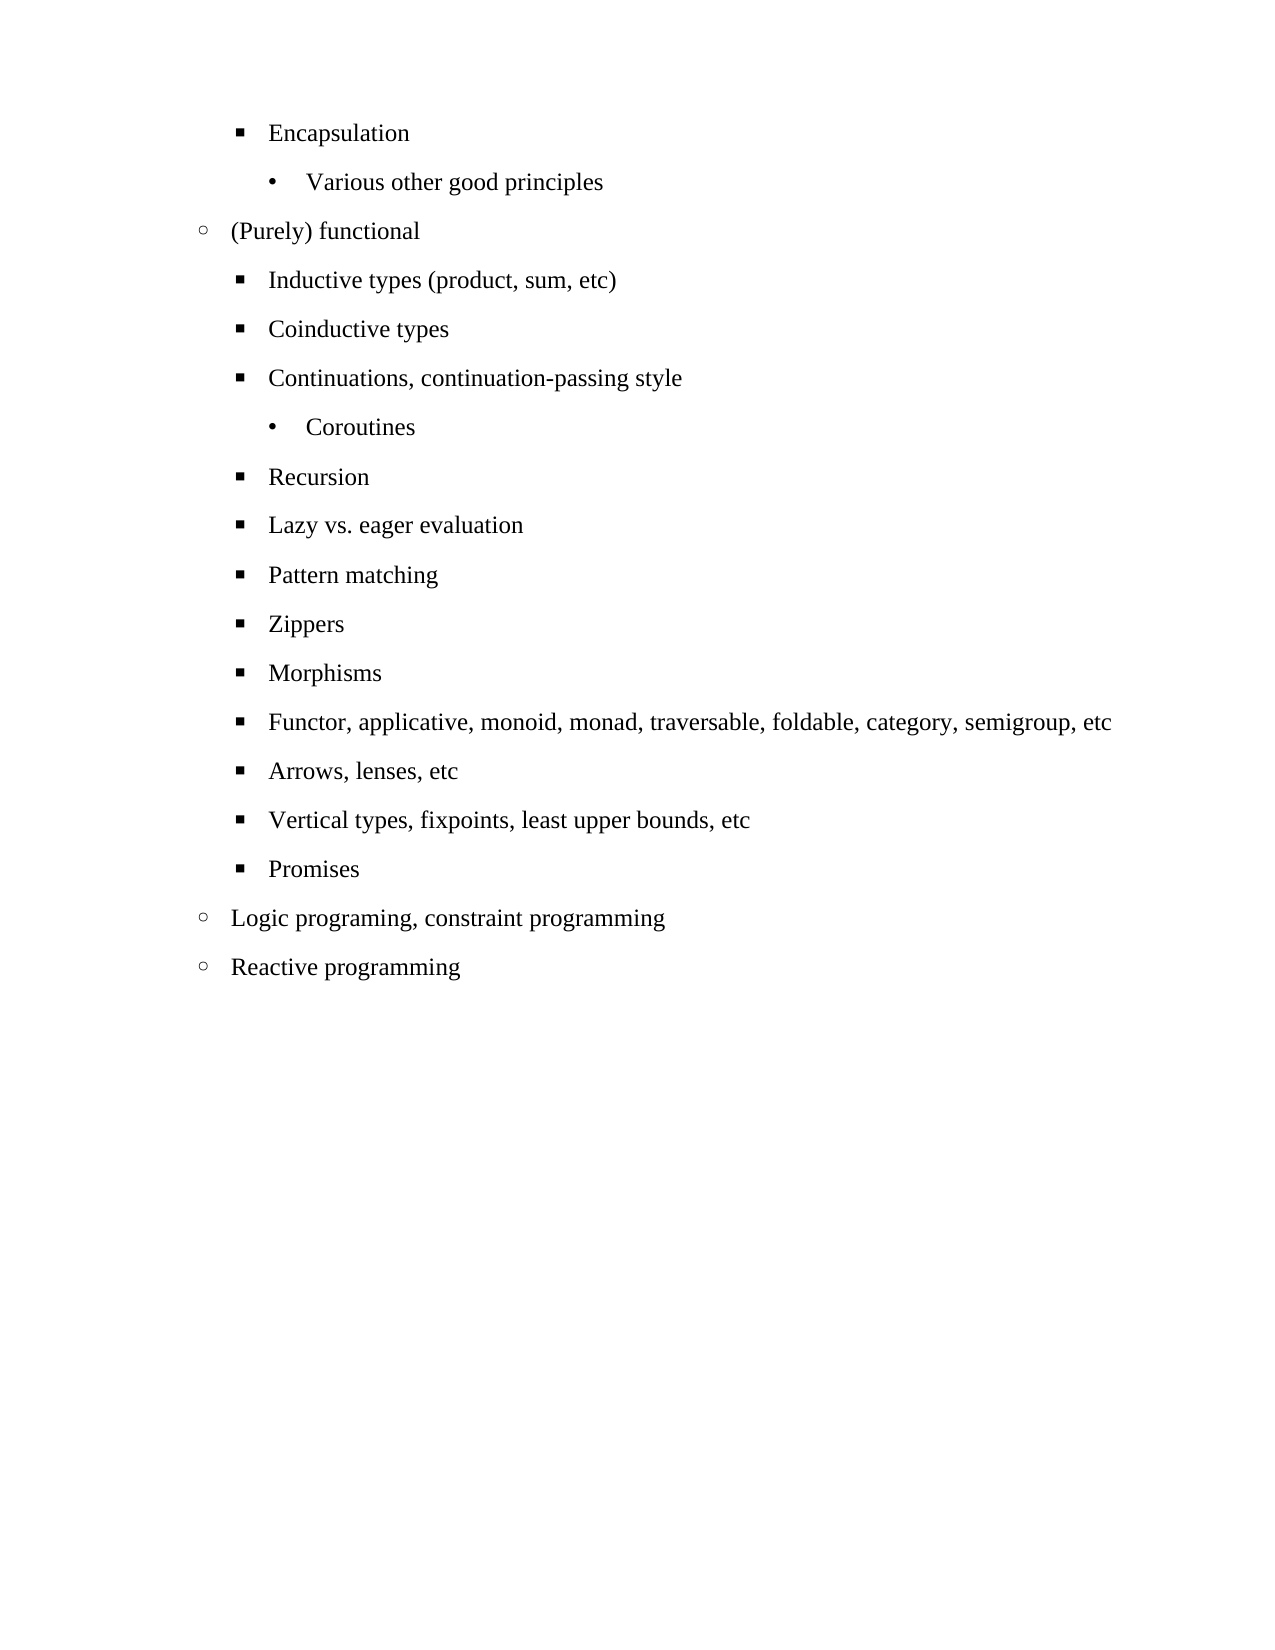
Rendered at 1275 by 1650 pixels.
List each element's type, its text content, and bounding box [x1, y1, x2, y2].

list Vertical types, fixpoints, least upper bounds, etc [231, 805, 1157, 834]
list Encapsulation [231, 118, 1157, 147]
list Various other good principles [268, 167, 1157, 196]
list Recursion [231, 462, 1157, 490]
list (Purely) functional [193, 216, 1157, 245]
list Promises [231, 854, 1157, 883]
list Continuations, continuation-passing style [231, 363, 1157, 392]
list Coinductive types [231, 314, 1157, 343]
list Morphisms [231, 658, 1157, 687]
list Zippers [231, 609, 1157, 637]
list Functor, applicative, monoid, monad, traversable, foldable, category, semigroup, etc [231, 707, 1157, 736]
list Pattern matching [231, 560, 1157, 588]
list Reactive programming [193, 952, 1157, 981]
list Coroutines [268, 412, 1157, 441]
list Logic programing, constraint programming [193, 903, 1157, 932]
list Arrows, lenses, etc [231, 756, 1157, 785]
list Lazy vs. eager evaluation [231, 511, 1157, 539]
list Inductive types (product, sum, etc) [231, 265, 1157, 294]
